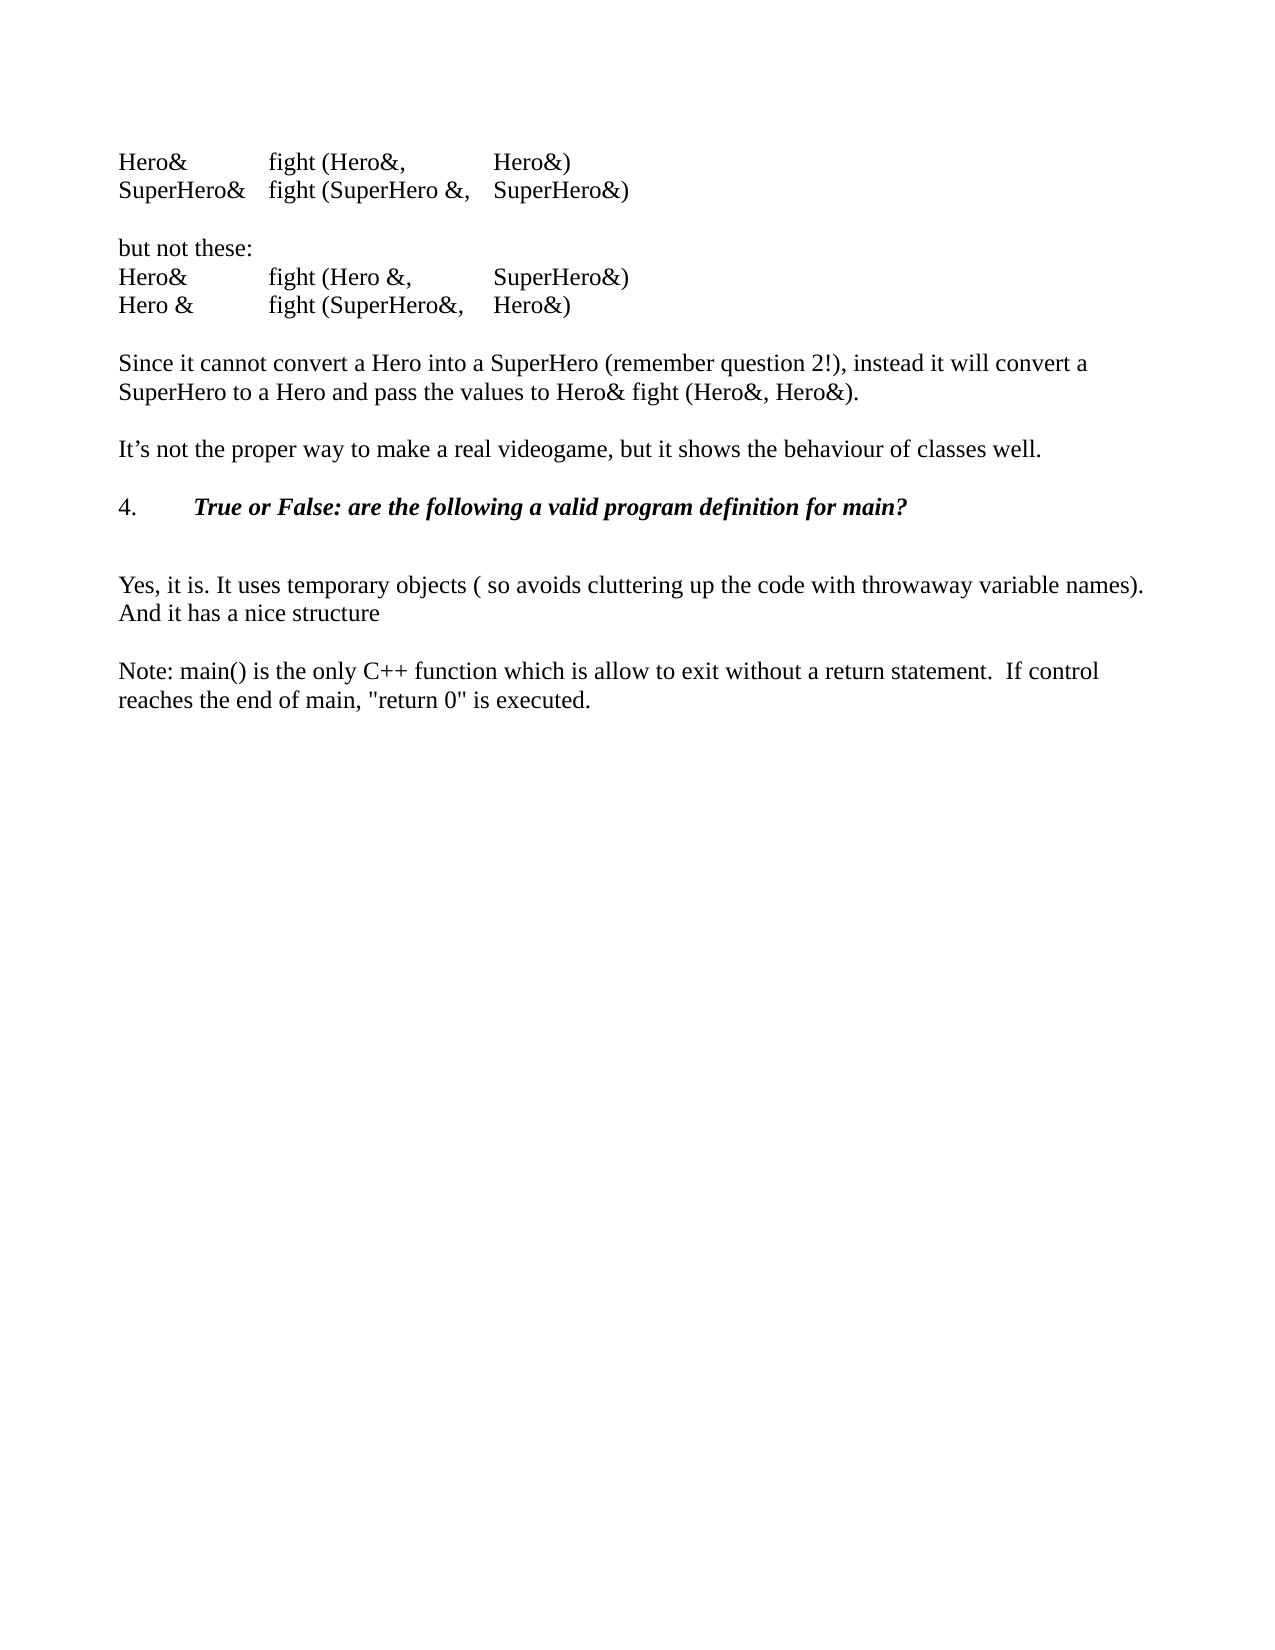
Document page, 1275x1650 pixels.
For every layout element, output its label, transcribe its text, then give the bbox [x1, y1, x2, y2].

text Hero& fight (Hero &, SuperHero&) [118, 262, 1157, 291]
text Hero & fight (SuperHero&, Hero&) [118, 291, 1157, 319]
text It’s not the proper way to make a real videogame, but it shows the behaviour of classes well. [118, 434, 1157, 463]
text SuperHero& fight (SuperHero &, SuperHero&) [118, 176, 1157, 204]
text but not these: [118, 233, 1157, 262]
text Note: main() is the only C++ function which is allow to exit without a return statement. If control reaches the end of main, "return 0" is executed. [118, 627, 1157, 713]
text Hero& fight (Hero&, Hero&) [118, 147, 1157, 176]
text 4. True or False: are the following a valid program definition for main? [118, 492, 1157, 521]
text Yes, it is. It uses temporary objects ( so avoids cluttering up the code with throwaway variable names). And it has a nice structure [118, 570, 1157, 627]
text Since it cannot convert a Hero into a SuperHero (remember question 2!), instead it will convert a SuperHero to a Hero and pass the values to Hero& fight (Hero&, Hero&). [118, 348, 1157, 406]
